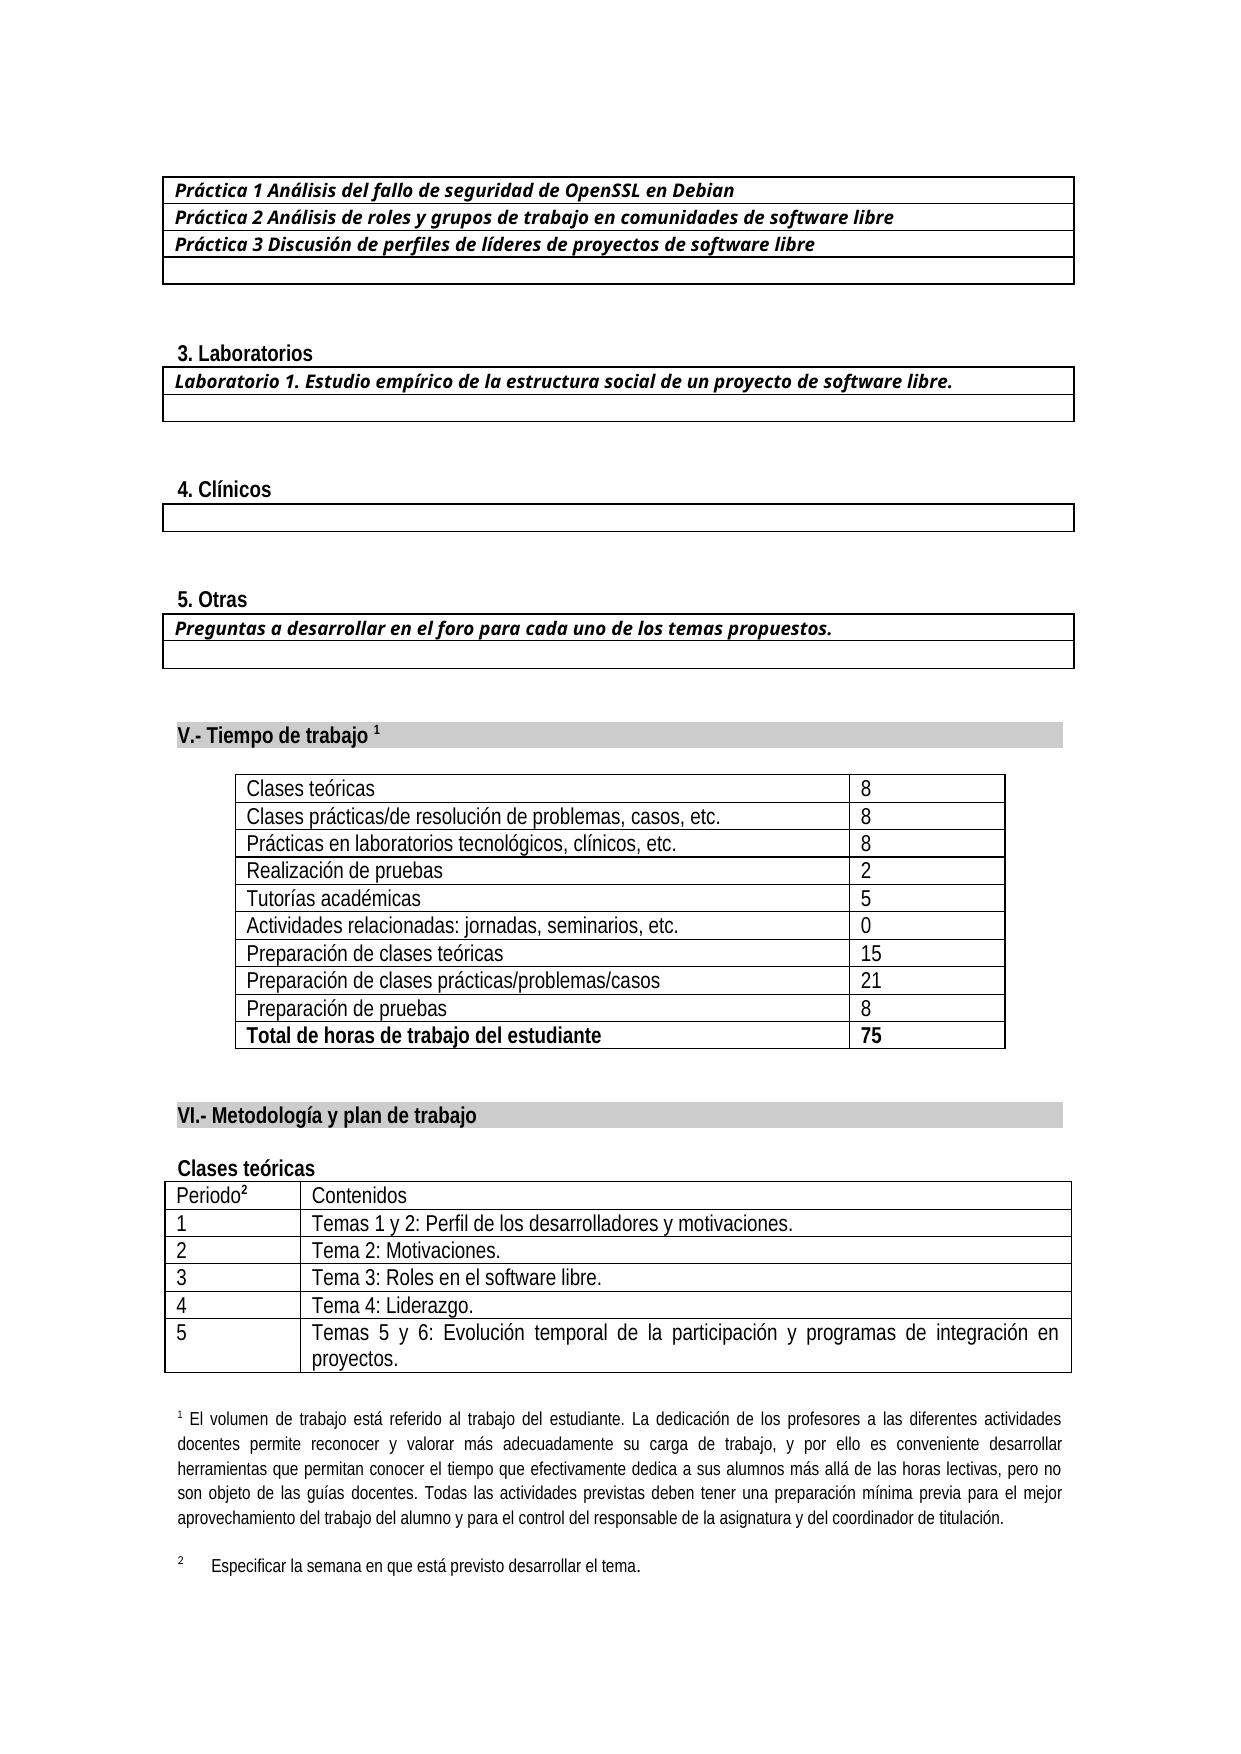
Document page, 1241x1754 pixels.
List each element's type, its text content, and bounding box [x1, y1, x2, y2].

table_cell Actividades relacionadas: jornadas, seminarios, etc. [236, 912, 849, 939]
text 5. Otras [177, 586, 1063, 613]
table_cell 1 [166, 1210, 300, 1236]
table_cell 8 [850, 995, 1004, 1021]
table_header 8 [850, 775, 1004, 802]
table_cell Total de horas de trabajo del estudiante [236, 1022, 849, 1048]
text V.- Tiempo de trabajo [177, 722, 1063, 748]
table_cell 2 [850, 858, 1004, 884]
table_cell Realización de pruebas [236, 858, 849, 884]
table_header Clases teóricas [236, 775, 849, 802]
table_header Periodo [166, 1182, 300, 1208]
table_cell [164, 641, 1073, 668]
table_cell Tema 3: Roles en el software libre. [301, 1264, 1071, 1291]
table_header Preguntas a desarrollar en el foro para cada uno de los temas propuestos. [164, 615, 1073, 640]
text 3. Laboratorios [177, 339, 1063, 366]
table_header Práctica 1 Análisis del fallo de seguridad de OpenSSL en Debian [164, 178, 1073, 203]
table_header Laboratorio 1. Estudio empírico de la estructura social de un proyecto de software libre. [164, 368, 1073, 393]
table_cell 2 [166, 1237, 300, 1263]
text El volumen de trabajo está referido al trabajo del estudiante. La dedicación de los profesores a las diferentes actividades docentes permite reconocer y valorar más adecuadamente su carga de trabajo, y por ello es conveniente desarrollar herramientas que permitan conocer el tiempo que efectivamente dedica a sus alumnos más allá de las horas lectivas, pero no son objeto de las guías docentes. Todas las actividades previstas deben tener una preparación mínima previa para el mejor aprovechamiento del trabajo del alumno y para el control del responsable de la asignatura y del coordinador de titulación. [177, 1408, 1063, 1529]
text Clases teóricas [177, 1155, 1063, 1181]
table_cell [164, 258, 1073, 283]
table_cell [164, 395, 1073, 421]
table_header [164, 505, 1073, 531]
table_cell 8 [850, 830, 1004, 856]
table_header Contenidos [301, 1182, 1071, 1208]
table_cell 0 [850, 912, 1004, 939]
table_cell Preparación de clases teóricas [236, 940, 849, 966]
table_cell Tema 2: Motivaciones. [301, 1237, 1071, 1263]
table_cell Tema 4: Liderazgo. [301, 1292, 1071, 1318]
table_cell 5 [850, 885, 1004, 911]
text VI.- Metodología y plan de trabajo [177, 1102, 1063, 1128]
table_cell Temas 1 y 2: Perfil de los desarrolladores y motivaciones. [301, 1210, 1071, 1236]
table_cell Práctica 3 Discusión de perfiles de líderes de proyectos de software libre [164, 231, 1073, 256]
table_cell 15 [850, 940, 1004, 966]
table_cell 8 [850, 803, 1004, 829]
table_cell Práctica 2 Análisis de roles y grupos de trabajo en comunidades de software libre [164, 204, 1073, 230]
table_cell Clases prácticas/de resolución de problemas, casos, etc. [236, 803, 849, 829]
table_cell Preparación de clases prácticas/problemas/casos [236, 967, 849, 993]
table_cell Tutorías académicas [236, 885, 849, 911]
table_cell 5 [166, 1319, 300, 1372]
table_cell 21 [850, 967, 1004, 993]
table_cell Temas 5 y 6: Evolución temporal de la participación y programas de integración en proyectos. [301, 1319, 1071, 1372]
text 4. Clínicos [177, 476, 1063, 503]
table_cell Preparación de pruebas [236, 995, 849, 1021]
table_cell Prácticas en laboratorios tecnológicos, clínicos, etc. [236, 830, 849, 856]
table_cell 4 [166, 1292, 300, 1318]
table_cell 75 [850, 1022, 1004, 1048]
table_cell 3 [166, 1264, 300, 1291]
